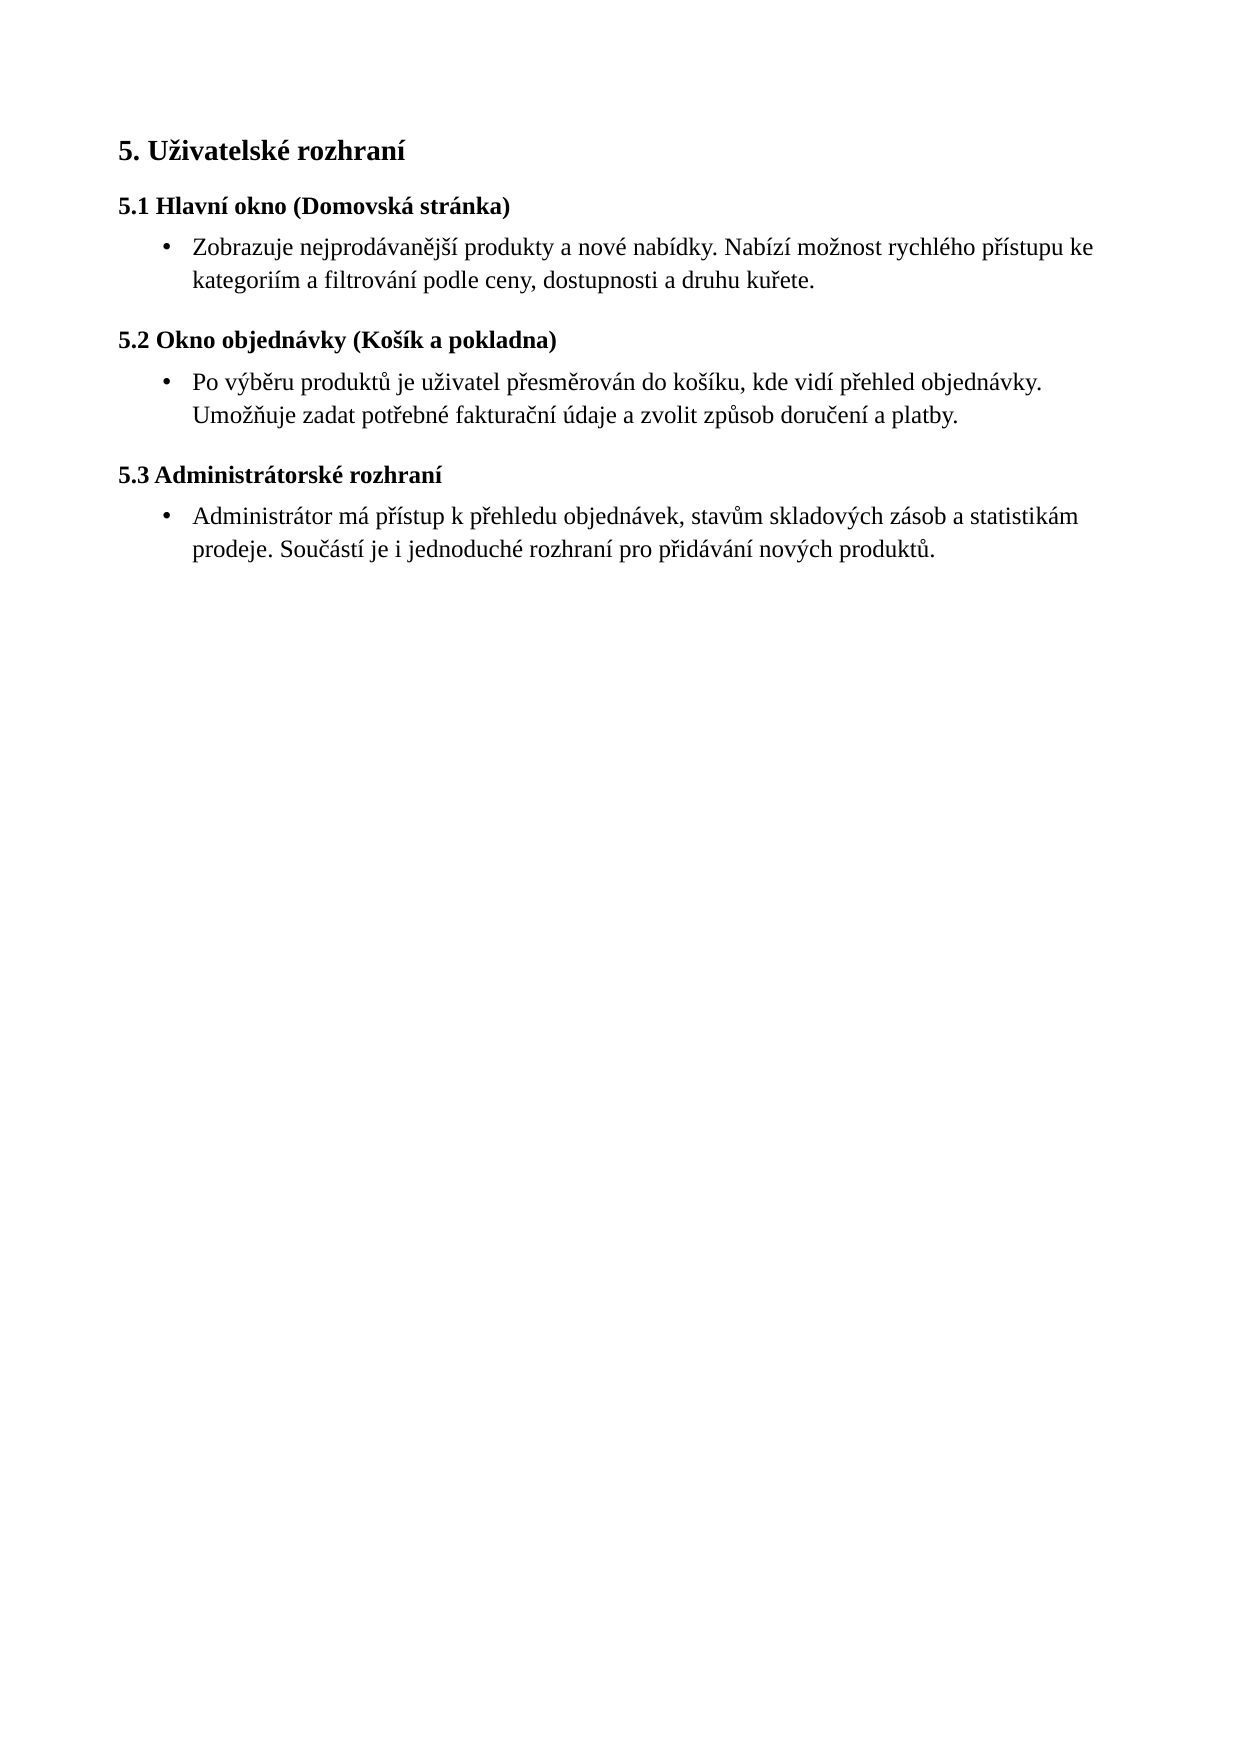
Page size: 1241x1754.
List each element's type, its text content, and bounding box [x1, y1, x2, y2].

subtitle 5. Uživatelské rozhraní [118, 133, 1122, 166]
subtitle 5.1 Hlavní okno (Domovská stránka) [118, 191, 1122, 220]
list Po výběru produktů je uživatel přesměrován do košíku, kde vidí přehled objednávky. Umožňuje zadat potřebné fakturační údaje a zvolit způsob doručení a platby. [162, 367, 1122, 429]
subtitle 5.2 Okno objednávky (Košík a pokladna) [118, 326, 1122, 354]
subtitle 5.3 Administrátorské rozhraní [118, 460, 1122, 489]
list Zobrazuje nejprodávanější produkty a nové nabídky. Nabízí možnost rychlého přístupu ke kategoriím a filtrování podle ceny, dostupnosti a druhu kuřete. [162, 232, 1122, 294]
list Administrátor má přístup k přehledu objednávek, stavům skladových zásob a statistikám prodeje. Součástí je i jednoduché rozhraní pro přidávání nových produktů. [162, 501, 1122, 563]
